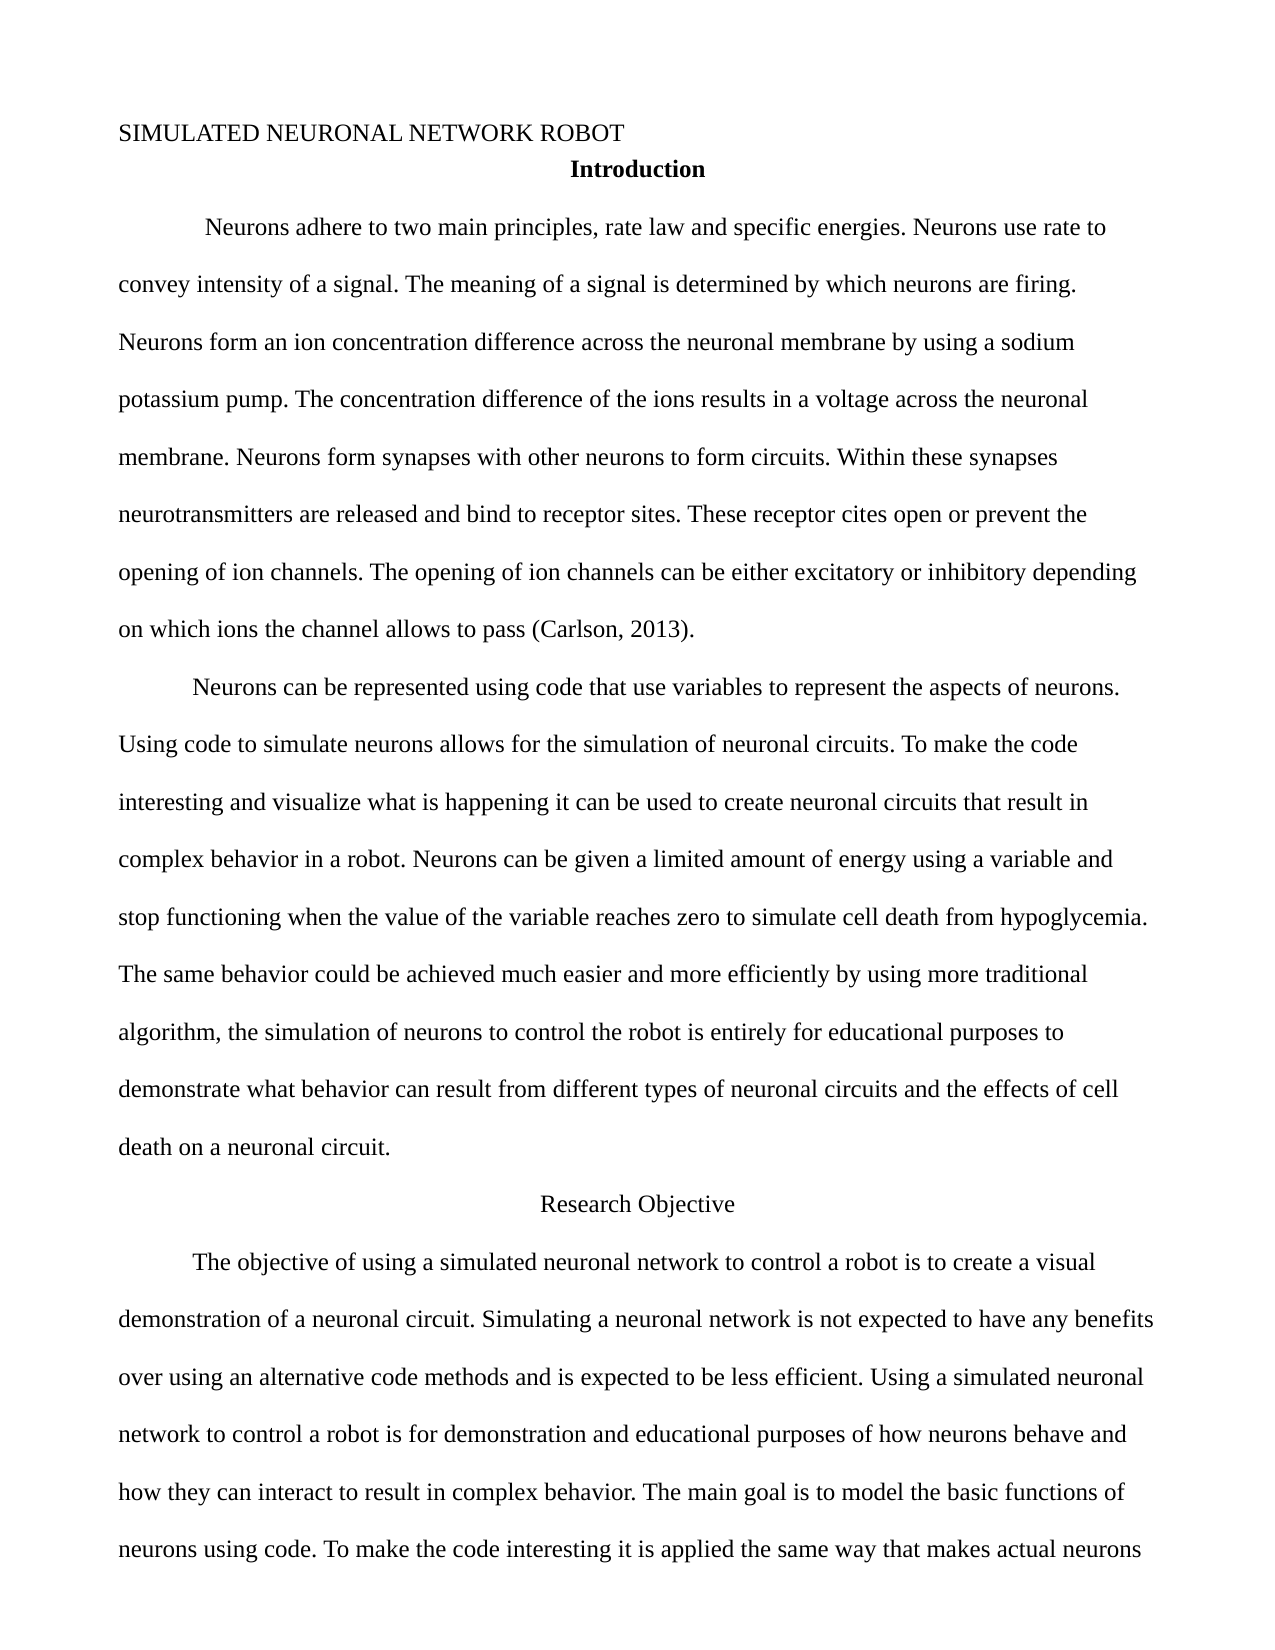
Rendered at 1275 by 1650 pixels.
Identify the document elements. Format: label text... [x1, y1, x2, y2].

text Neurons adhere to two main principles, rate law and specific energies. Neurons use rate to convey intensity of a signal. The meaning of a signal is determined by which neurons are firing. Neurons form an ion concentration difference across the neuronal membrane by using a sodium potassium pump. The concentration difference of the ions results in a voltage across the neuronal membrane. Neurons form synapses with other neurons to form circuits. Within these synapses neurotransmitters are released and bind to receptor sites. These receptor cites open or prevent the opening of ion channels. The opening of ion channels can be either excitatory or inhibitory depending on which ions the channel allows to pass (Carlson, 2013). [118, 212, 1157, 643]
text Neurons can be represented using code that use variables to represent the aspects of neurons. Using code to simulate neurons allows for the simulation of neuronal circuits. To make the code interesting and visualize what is happening it can be used to create neuronal circuits that result in complex behavior in a robot. Neurons can be given a limited amount of energy using a variable and stop functioning when the value of the variable reaches zero to simulate cell death from hypoglycemia. The same behavior could be achieved much easier and more efficiently by using more traditional algorithm, the simulation of neurons to control the robot is entirely for educational purposes to demonstrate what behavior can result from different types of neuronal circuits and the effects of cell death on a neuronal circuit. [118, 672, 1157, 1160]
text Research Objective [118, 1189, 1157, 1218]
text The objective of using a simulated neuronal network to control a robot is to create a visual demonstration of a neuronal circuit. Simulating a neuronal network is not expected to have any benefits over using an alternative code methods and is expected to be less efficient. Using a simulated neuronal network to control a robot is for demonstration and educational purposes of how neurons behave and how they can interact to result in complex behavior. The main goal is to model the basic functions of neurons using code. To make the code interesting it is applied the same way that makes actual neurons [118, 1247, 1157, 1563]
text Introduction [118, 154, 1157, 183]
